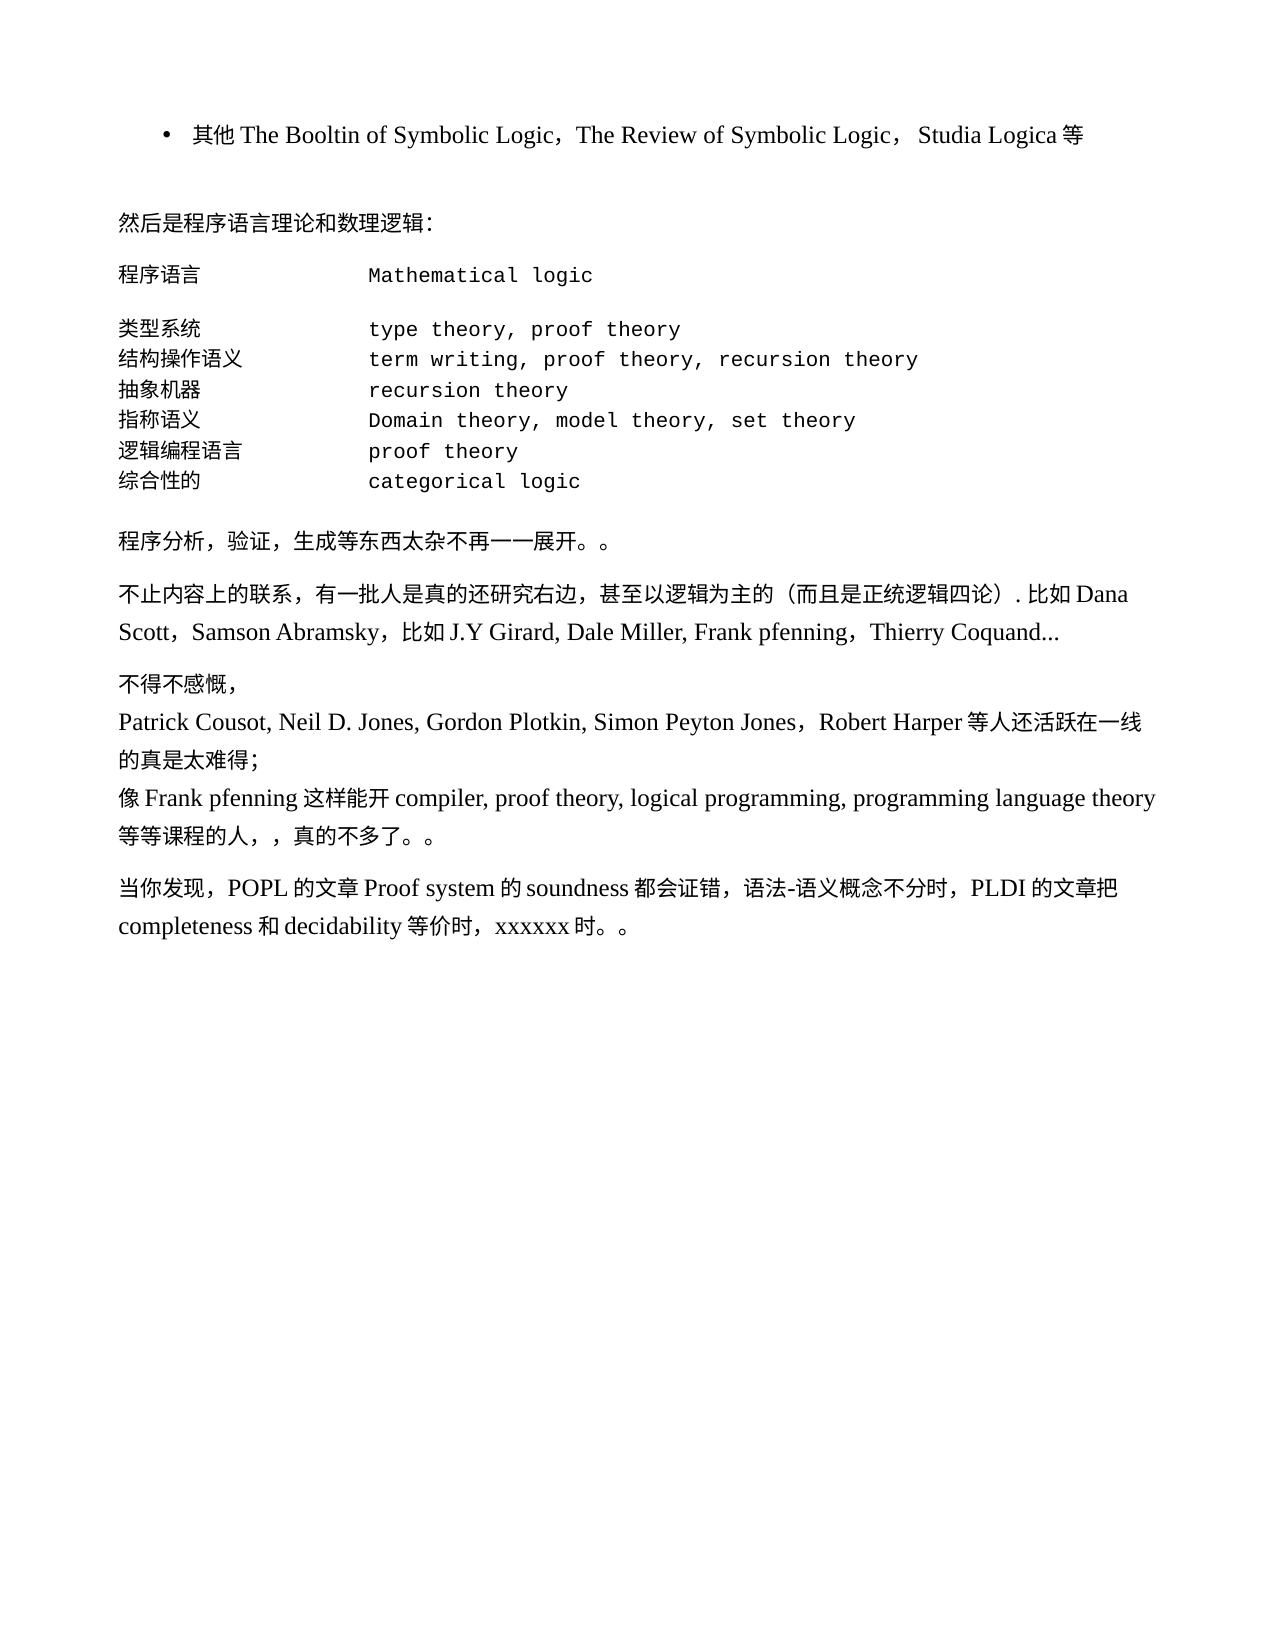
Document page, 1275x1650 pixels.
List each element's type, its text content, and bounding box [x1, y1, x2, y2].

text 类型系统 type theory, proof theory [118, 312, 1157, 343]
text 逻辑编程语言 proof theory [118, 434, 1157, 464]
text 然后是程序语言理论和数理逻辑： [118, 171, 1157, 237]
list 其他The Booltin of Symbolic Logic，The Review of Symbolic Logic， Studia Logica等 [162, 118, 1157, 150]
text 结构操作语义 term writing, proof theory, recursion theory [118, 343, 1157, 373]
text 不得不感慨， Patrick Cousot, Neil D. Jones, Gordon Plotkin, Simon Peyton Jones，Robert Harper等人还活跃在一线的真是太难得； 像Frank pfenning这样能开compiler, proof theory, logical programming, programming language theory等等课程的人，，真的不多了。。 [118, 667, 1157, 850]
text 程序语言 Mathematical logic [118, 258, 1157, 288]
text 当你发现，POPL的文章Proof system的soundness都会证错，语法-语义概念不分时，PLDI的文章把completeness和decidability等价时，xxxxxx时。。 [118, 871, 1157, 941]
text 综合性的 categorical logic [118, 464, 1157, 495]
text 不止内容上的联系，有一批人是真的还研究右边，甚至以逻辑为主的（而且是正统逻辑四论）. 比如Dana Scott，Samson Abramsky，比如J.Y Girard, Dale Miller, Frank pfenning，Thierry Coquand... [118, 577, 1157, 646]
text 指称语义 Domain theory, model theory, set theory [118, 403, 1157, 434]
text 抽象机器 recursion theory [118, 373, 1157, 403]
text 程序分析，验证，生成等东西太杂不再一一展开。。 [118, 524, 1157, 556]
